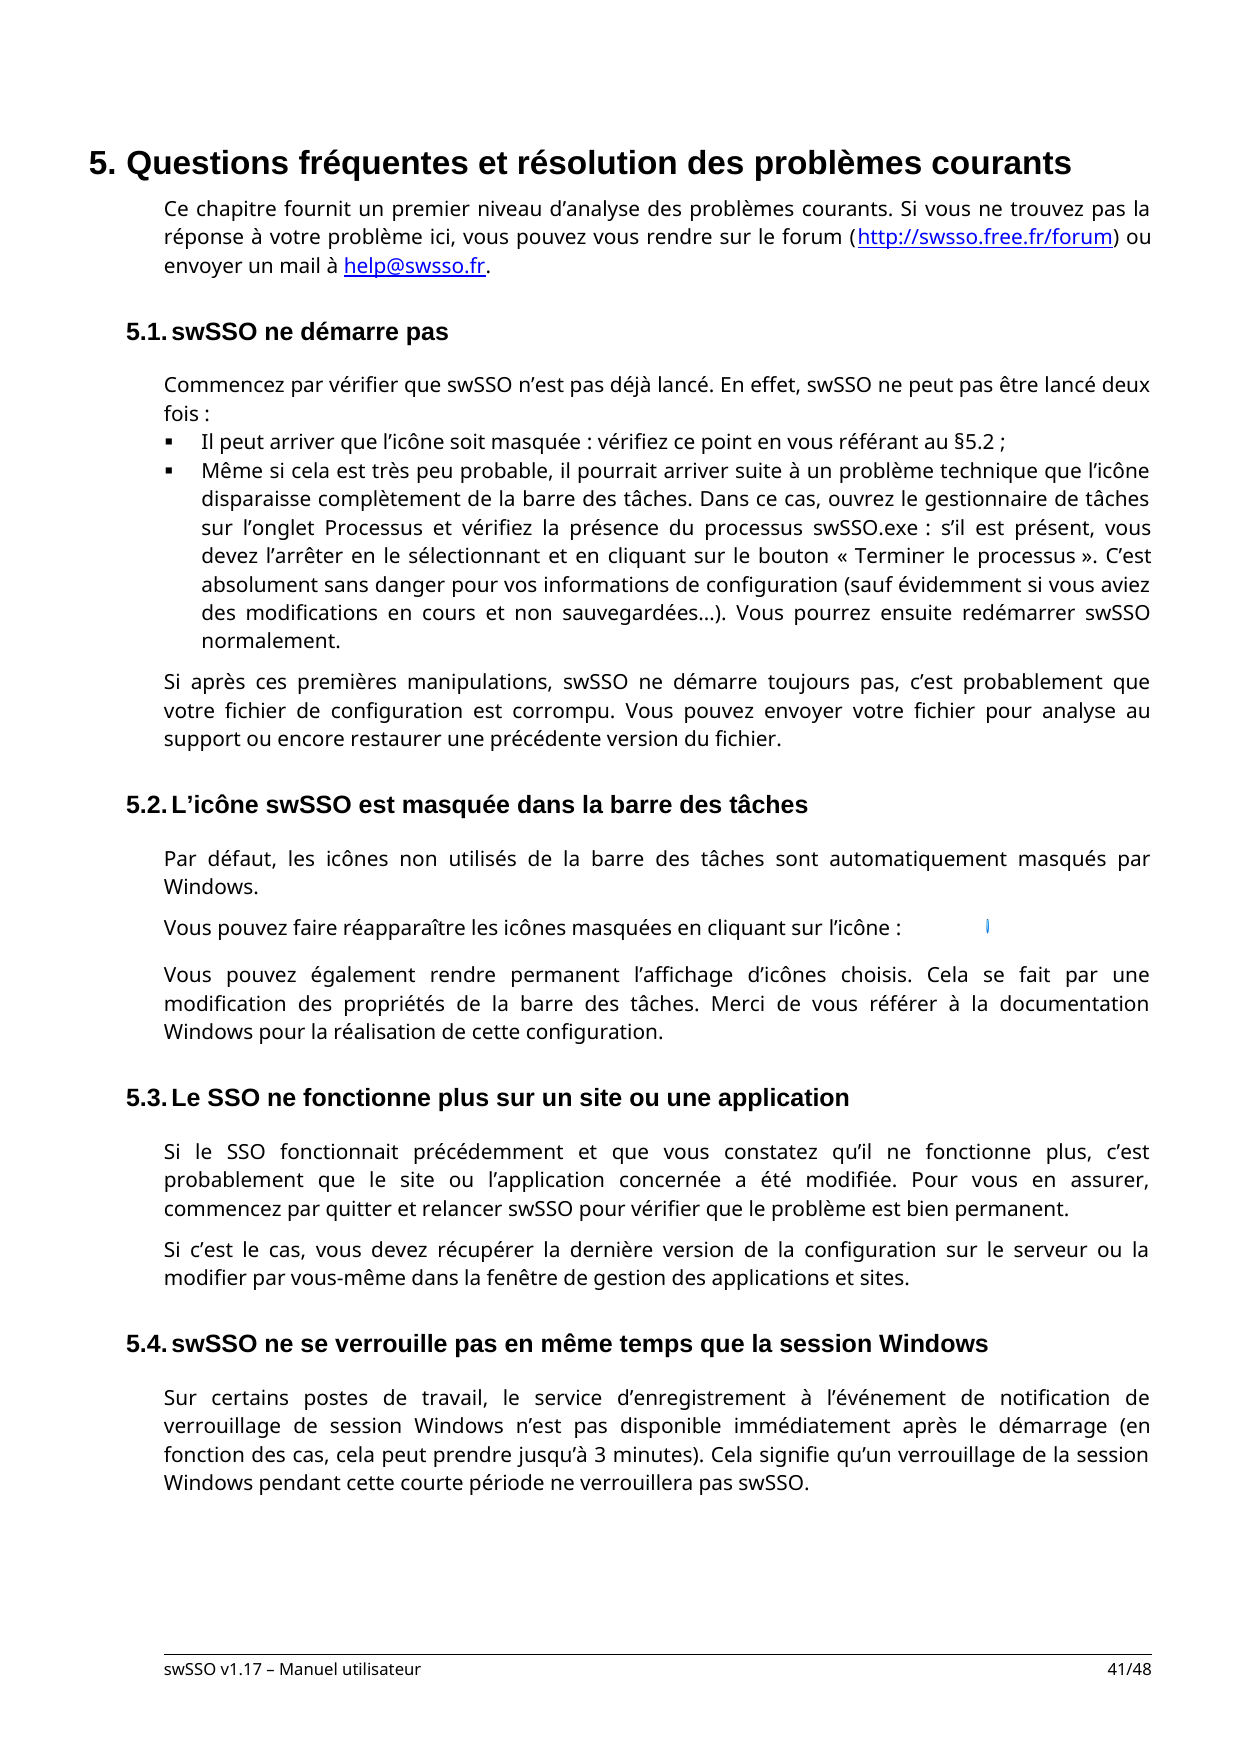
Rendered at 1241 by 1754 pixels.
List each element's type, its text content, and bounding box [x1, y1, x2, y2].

text Ce chapitre fournit un premier niveau d’analyse des problèmes courants. Si vous ne trouvez pas la réponse à votre problème ici, vous pouvez vous rendre sur le forum (http://swsso.free.fr/forum) ou envoyer un mail à help@swsso.fr. [164, 194, 1152, 279]
text Si c’est le cas, vous devez récupérer la dernière version de la configuration sur le serveur ou la modifier par vous-même dans la fenêtre de gestion des applications et sites. [164, 1235, 1152, 1292]
text Sur certains postes de travail, le service d’enregistrement à l’événement de notification de verrouillage de session Windows n’est pas disponible immédiatement après le démarrage (en fonction des cas, cela peut prendre jusqu’à 3 minutes). Cela signifie qu’un verrouillage de la session Windows pendant cette courte période ne verrouillera pas swSSO. [164, 1383, 1152, 1497]
subtitle swSSO ne démarre pas [126, 317, 1152, 346]
text Commencez par vérifier que swSSO n’est pas déjà lancé. En effet, swSSO ne peut pas être lancé deux fois : [164, 371, 1152, 427]
table_header Vous pouvez faire réapparaître les icônes masquées en cliquant sur l’icône : [145, 907, 970, 948]
subtitle Le SSO ne fonctionne plus sur un site ou une application [126, 1083, 1152, 1112]
list Il peut arriver que l’icône soit masquée : vérifiez ce point en vous référant au §5.2 ; [164, 427, 1152, 456]
text Si le SSO fonctionnait précédemment et que vous constatez qu’il ne fonctionne plus, c’est probablement que le site ou l’application concernée a été modifiée. Pour vous en assurer, commencez par quitter et relancer swSSO pour vérifier que le problème est bien permanent. [164, 1137, 1152, 1222]
list Même si cela est très peu probable, il pourrait arriver suite à un problème technique que l’icône disparaisse complètement de la barre des tâches. Dans ce cas, ouvrez le gestionnaire de tâches sur l’onglet Processus et vérifiez la présence du processus swSSO.exe : s’il est présent, vous devez l’arrêter en le sélectionnant et en cliquant sur le bouton « Terminer le processus ». C’est absolument sans danger pour vos informations de configuration (sauf évidemment si vous aviez des modifications en cours et non sauvegardées…). Vous pourrez ensuite redémarrer swSSO normalement. [164, 456, 1152, 655]
subtitle swSSO ne se verrouille pas en même temps que la session Windows [126, 1329, 1152, 1358]
subtitle Questions fréquentes et résolution des problèmes courants [89, 143, 1152, 182]
subtitle L’icône swSSO est masquée dans la barre des tâches [126, 790, 1152, 819]
table_header [970, 907, 1155, 948]
text Par défaut, les icônes non utilisés de la barre des tâches sont automatiquement masqués par Windows. [164, 844, 1152, 901]
text Vous pouvez également rendre permanent l’affichage d’icônes choisis. Cela se fait par une modification des propriétés de la barre des tâches. Merci de vous référer à la documentation Windows pour la réalisation de cette configuration. [164, 961, 1152, 1046]
text Si après ces premières manipulations, swSSO ne démarre toujours pas, c’est probablement que votre fichier de configuration est corrompu. Vous pouvez envoyer votre fichier pour analyse au support ou encore restaurer une précédente version du fichier. [164, 667, 1152, 753]
